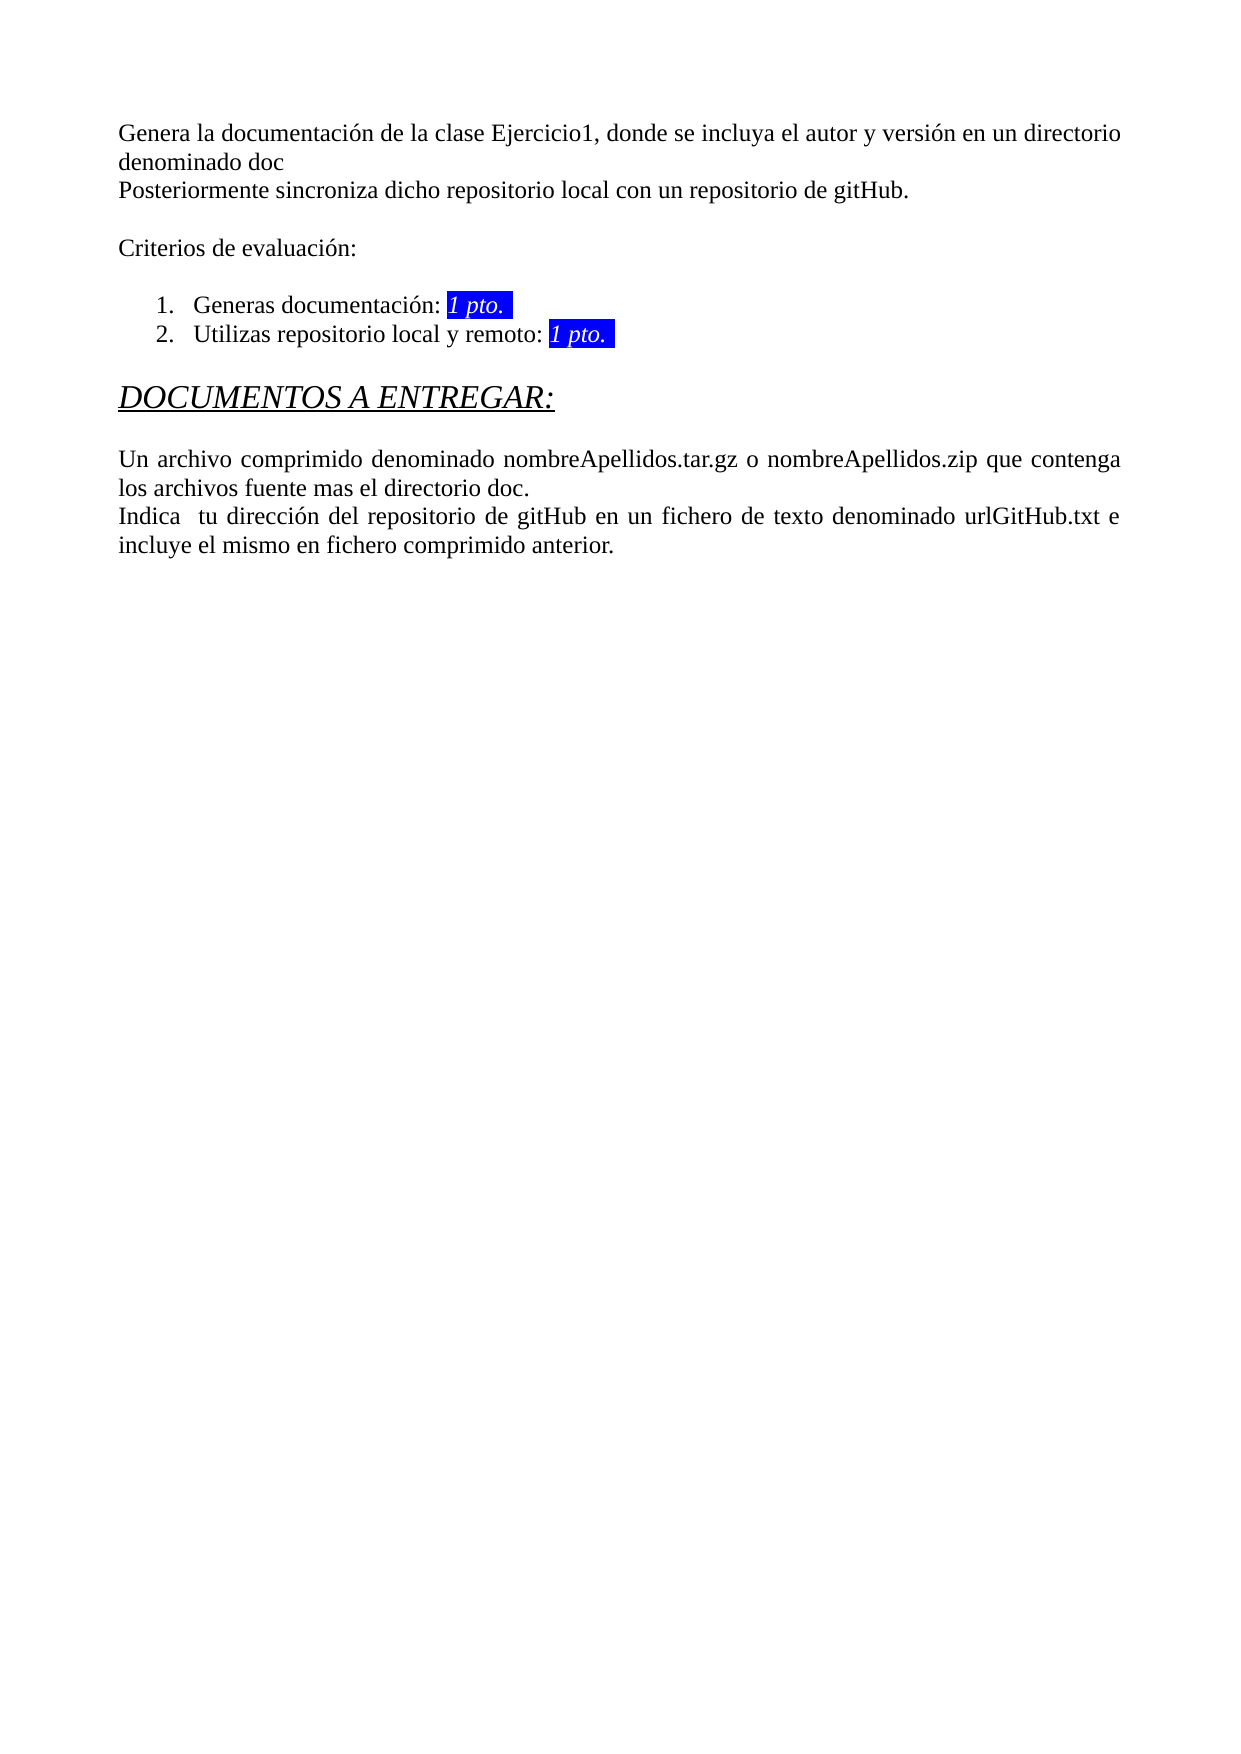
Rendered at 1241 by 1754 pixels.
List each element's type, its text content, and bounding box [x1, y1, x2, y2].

list Generas documentación: 1 pto. [156, 291, 1122, 319]
text Un archivo comprimido denominado nombreApellidos.tar.gz o nombreApellidos.zip que contenga los archivos fuente mas el directorio doc. [118, 444, 1122, 501]
text Criterios de evaluación: [118, 233, 1122, 262]
text DOCUMENTOS A ENTREGAR: [118, 377, 1122, 415]
text Posteriormente sincroniza dicho repositorio local con un repositorio de gitHub. [118, 176, 1122, 204]
text Indica tu dirección del repositorio de gitHub en un fichero de texto denominado urlGitHub.txt e incluye el mismo en fichero comprimido anterior. [118, 501, 1122, 559]
text Genera la documentación de la clase Ejercicio1, donde se incluya el autor y versión en un directorio denominado doc [118, 118, 1122, 176]
list Utilizas repositorio local y remoto: 1 pto. [156, 319, 1122, 348]
